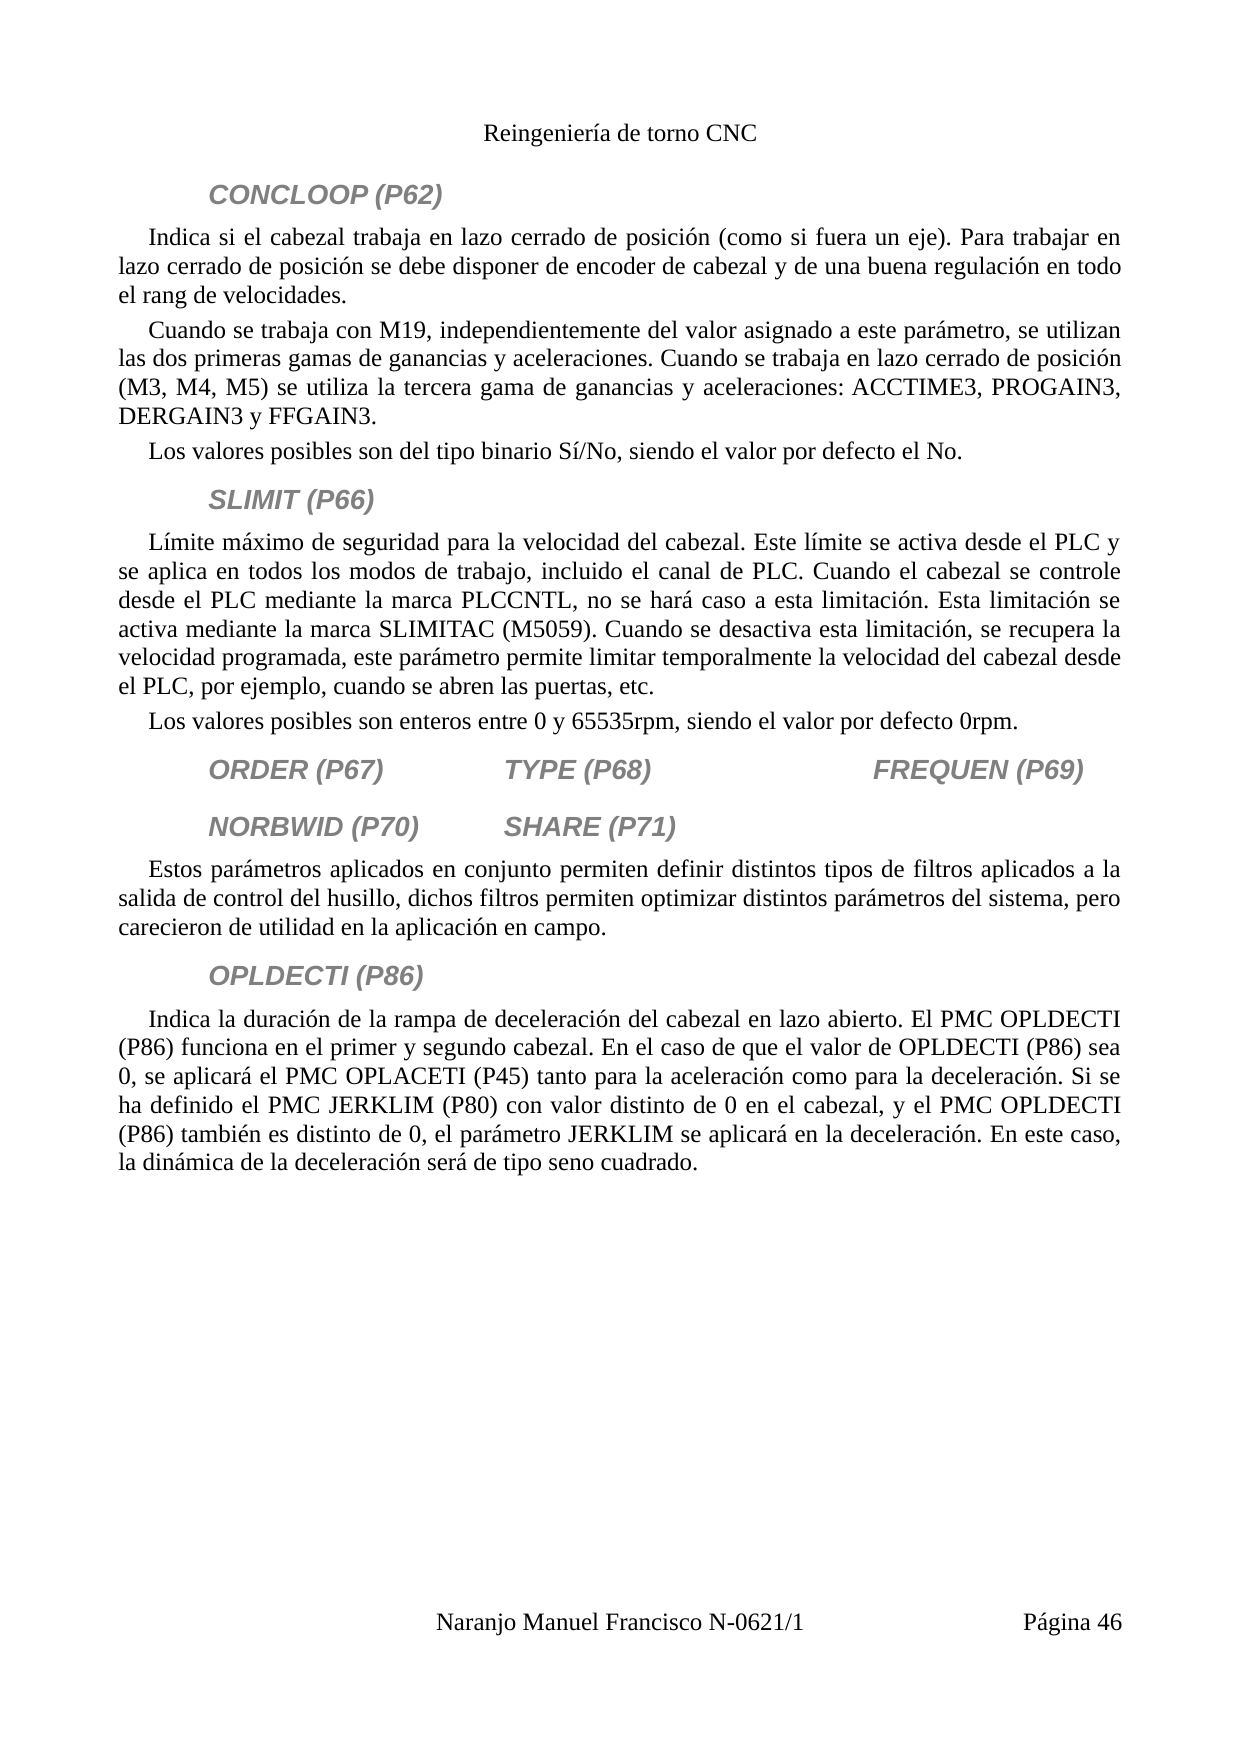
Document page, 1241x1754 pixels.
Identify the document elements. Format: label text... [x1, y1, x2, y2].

subtitle NORBWID (P70) SHARE (P71) [118, 810, 1122, 842]
text Los valores posibles son enteros entre 0 y 65535rpm, siendo el valor por defecto 0rpm. [118, 706, 1122, 735]
text Cuando se trabaja con M19, independientemente del valor asignado a este parámetro, se utilizan las dos primeras gamas de ganancias y aceleraciones. Cuando se trabaja en lazo cerrado de posición (M3, M4, M5) se utiliza la tercera gama de ganancias y aceleraciones: ACCTIME3, PROGAIN3, DERGAIN3 y FFGAIN3. [118, 315, 1122, 430]
text Indica la duración de la rampa de deceleración del cabezal en lazo abierto. El PMC OPLDECTI (P86) funciona en el primer y segundo cabezal. En el caso de que el valor de OPLDECTI (P86) sea 0, se aplicará el PMC OPLACETI (P45) tanto para la aceleración como para la deceleración. Si se ha definido el PMC JERKLIM (P80) con valor distinto de 0 en el cabezal, y el PMC OPLDECTI (P86) también es distinto de 0, el parámetro JERKLIM se aplicará en la deceleración. En este caso, la dinámica de la deceleración será de tipo seno cuadrado. [118, 1004, 1122, 1176]
text Los valores posibles son del tipo binario Sí/No, siendo el valor por defecto el No. [118, 436, 1122, 464]
text Límite máximo de seguridad para la velocidad del cabezal. Este límite se activa desde el PLC y se aplica en todos los modos de trabajo, incluido el canal de PLC. Cuando el cabezal se controle desde el PLC mediante la marca PLCCNTL, no se hará caso a esta limitación. Esta limitación se activa mediante la marca SLIMITAC (M5059). Cuando se desactiva esta limitación, se recupera la velocidad programada, este parámetro permite limitar temporalmente la velocidad del cabezal desde el PLC, por ejemplo, cuando se abren las puertas, etc. [118, 527, 1122, 700]
text Indica si el cabezal trabaja en lazo cerrado de posición (como si fuera un eje). Para trabajar en lazo cerrado de posición se debe disponer de encoder de cabezal y de una buena regulación en todo el rang de velocidades. [118, 222, 1122, 309]
subtitle CONCLOOP (P62) [118, 178, 1122, 210]
text Estos parámetros aplicados en conjunto permiten definir distintos tipos de filtros aplicados a la salida de control del husillo, dichos filtros permiten optimizar distintos parámetros del sistema, pero carecieron de utilidad en la aplicación en campo. [118, 854, 1122, 941]
subtitle ORDER (P67) TYPE (P68) FREQUEN (P69) [118, 753, 1122, 785]
subtitle SLIMIT (P66) [118, 483, 1122, 515]
subtitle OPLDECTI (P86) [118, 959, 1122, 991]
